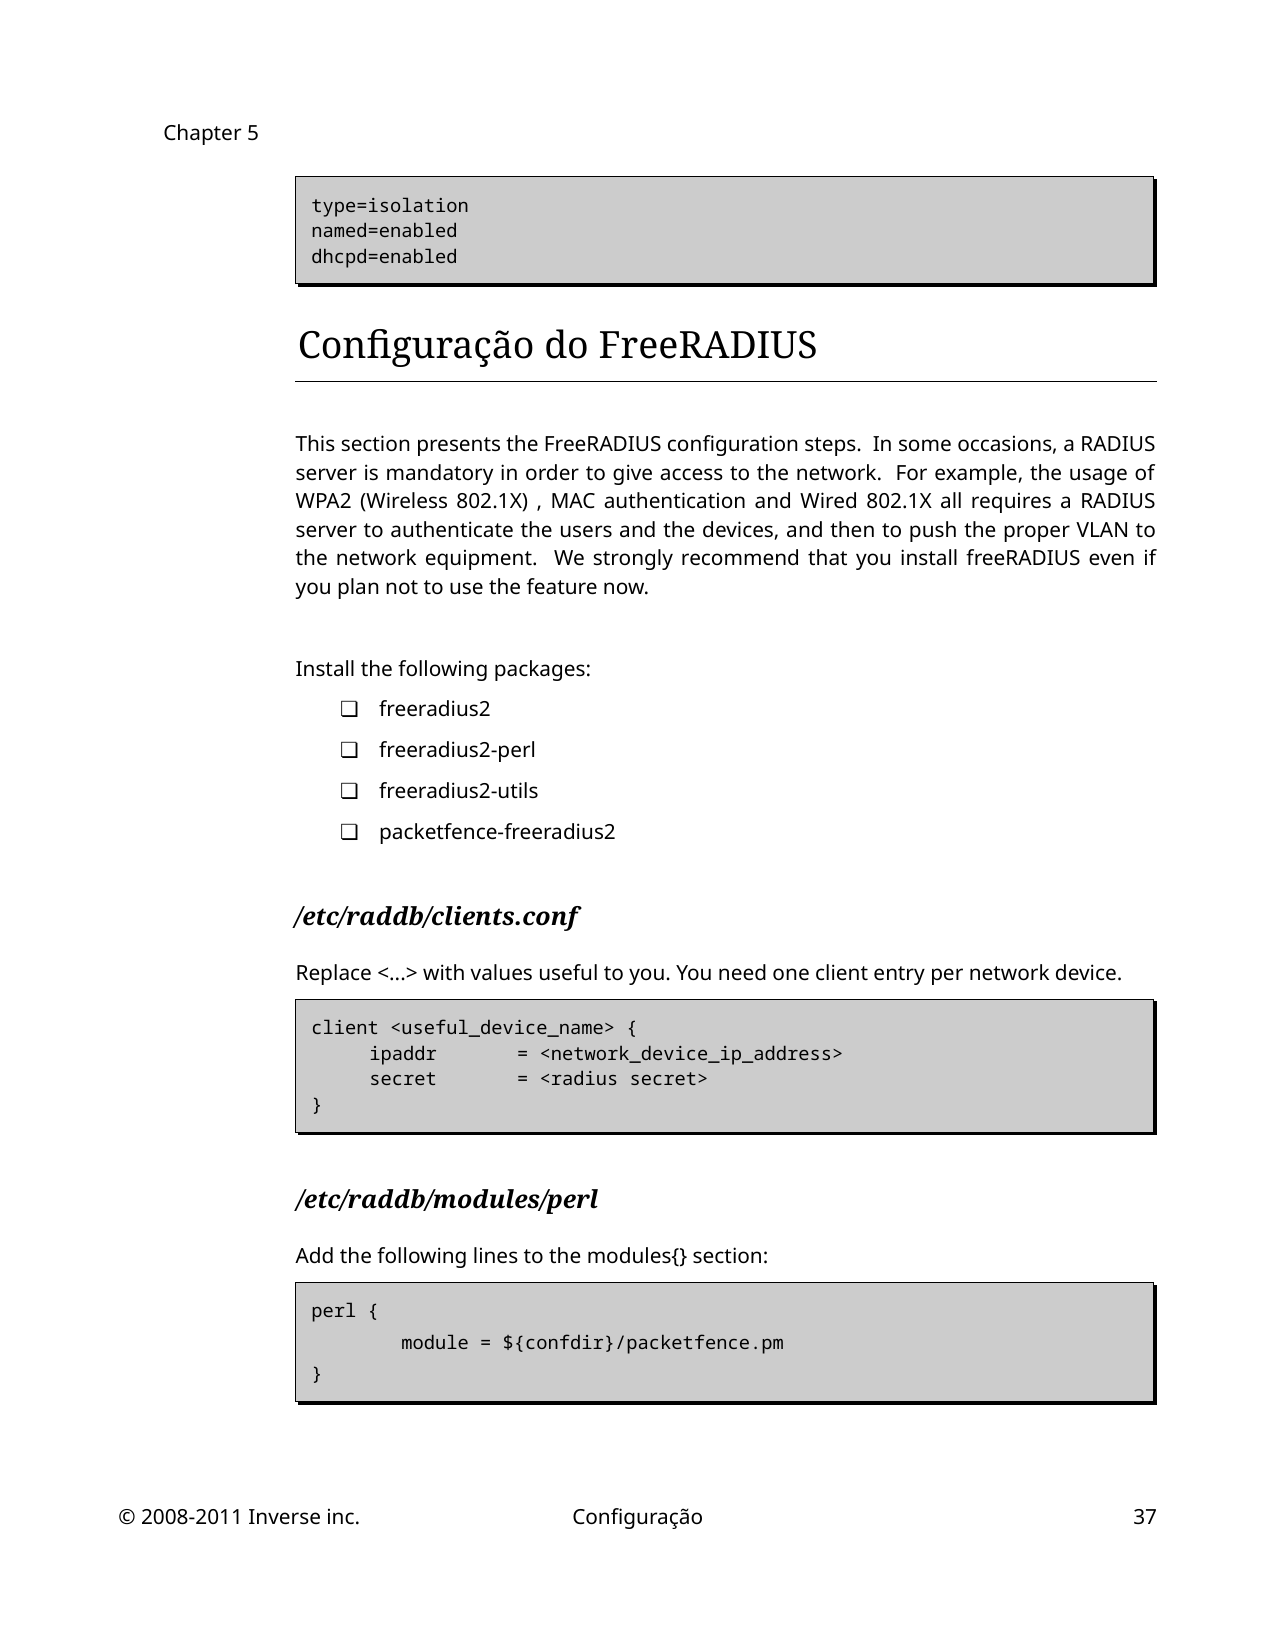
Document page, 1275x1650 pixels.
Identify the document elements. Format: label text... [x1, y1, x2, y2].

text module = ${confdir}/packetfence.pm [296, 1313, 1153, 1345]
list ❏ freeradius2-utils [340, 776, 1157, 805]
list ❏ packetfence-freeradius2 [340, 817, 1157, 846]
text client <useful_device_name> { ipaddr = <network_device_ip_address> secret = <radius secret> } [296, 1000, 1153, 1132]
text This section presents the FreeRADIUS configuration steps. In some occasions, a RADIUS server is mandatory in order to give access to the network. For example, the usage of WPA2 (Wireless 802.1X) , MAC authentication and Wired 802.1X all requires a RADIUS server to authenticate the users and the devices, and then to push the proper VLAN to the network equipment. We strongly recommend that you install freeRADIUS even if you plan not to use the feature now. [295, 429, 1157, 600]
text Replace <...> with values useful to you. You need one client entry per network device. [295, 958, 1157, 986]
subtitle /etc/raddb/modules/perl [259, 1182, 1157, 1216]
subtitle /etc/raddb/clients.conf [257, 899, 1157, 933]
list ❏ freeradius2-perl [340, 736, 1157, 764]
text Add the following lines to the modules{} section: [295, 1241, 1157, 1269]
text } [296, 1345, 1153, 1401]
text Install the following packages: [295, 654, 1157, 682]
subtitle Configuração do FreeRADIUS [295, 318, 1157, 381]
text perl { [296, 1283, 1153, 1313]
list ❏ freeradius2 [340, 694, 1157, 723]
text type=isolation named=enabled dhcpd=enabled [296, 177, 1153, 283]
